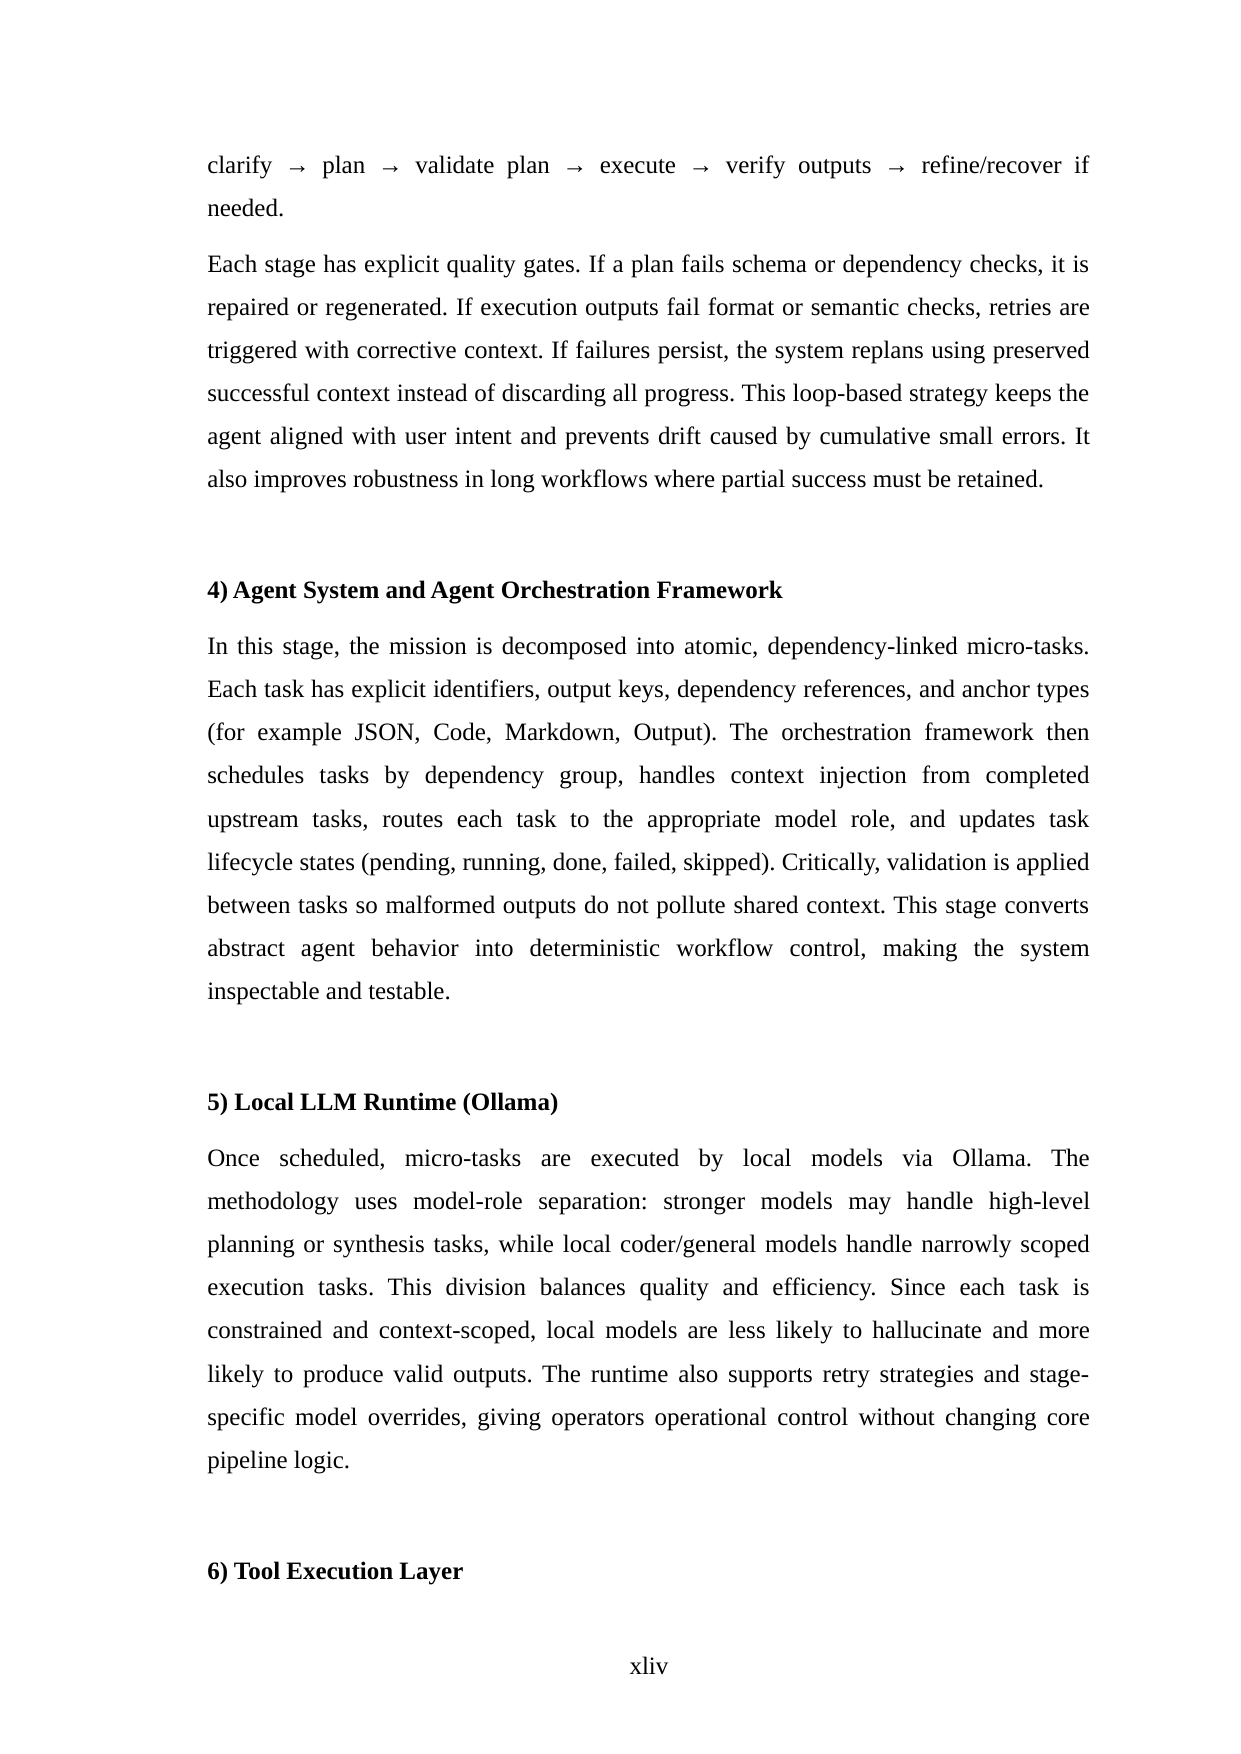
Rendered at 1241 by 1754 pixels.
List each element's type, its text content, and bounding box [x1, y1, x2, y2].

text clarify → plan → validate plan → execute → verify outputs → refine/recover if needed. [207, 150, 1091, 222]
text 5) Local LLM Runtime (Ollama) [207, 1087, 1091, 1116]
text Each stage has explicit quality gates. If a plan fails schema or dependency checks, it is repaired or regenerated. If execution outputs fail format or semantic checks, retries are triggered with corrective context. If failures persist, the system replans using preserved successful context instead of discarding all progress. This loop-based strategy keeps the agent aligned with user intent and prevents drift caused by cumulative small errors. It also improves robustness in long workflows where partial success must be retained. [207, 249, 1091, 493]
text 6) Tool Execution Layer [207, 1556, 1091, 1585]
text 4) Agent System and Agent Orchestration Framework [207, 576, 1091, 604]
text Once scheduled, micro-tasks are executed by local models via Ollama. The methodology uses model-role separation: stronger models may handle high-level planning or synthesis tasks, while local coder/general models handle narrowly scoped execution tasks. This division balances quality and efficiency. Since each task is constrained and context-scoped, local models are less likely to hallucinate and more likely to produce valid outputs. The runtime also supports retry strategies and stage-specific model overrides, giving operators operational control without changing core pipeline logic. [207, 1143, 1091, 1474]
text In this stage, the mission is decomposed into atomic, dependency-linked micro-tasks. Each task has explicit identifiers, output keys, dependency references, and anchor types (for example JSON, Code, Markdown, Output). The orchestration framework then schedules tasks by dependency group, handles context injection from completed upstream tasks, routes each task to the appropriate model role, and updates task lifecycle states (pending, running, done, failed, skipped). Critically, validation is applied between tasks so malformed outputs do not pollute shared context. This stage converts abstract agent behavior into deterministic workflow control, making the system inspectable and testable. [207, 631, 1091, 1005]
